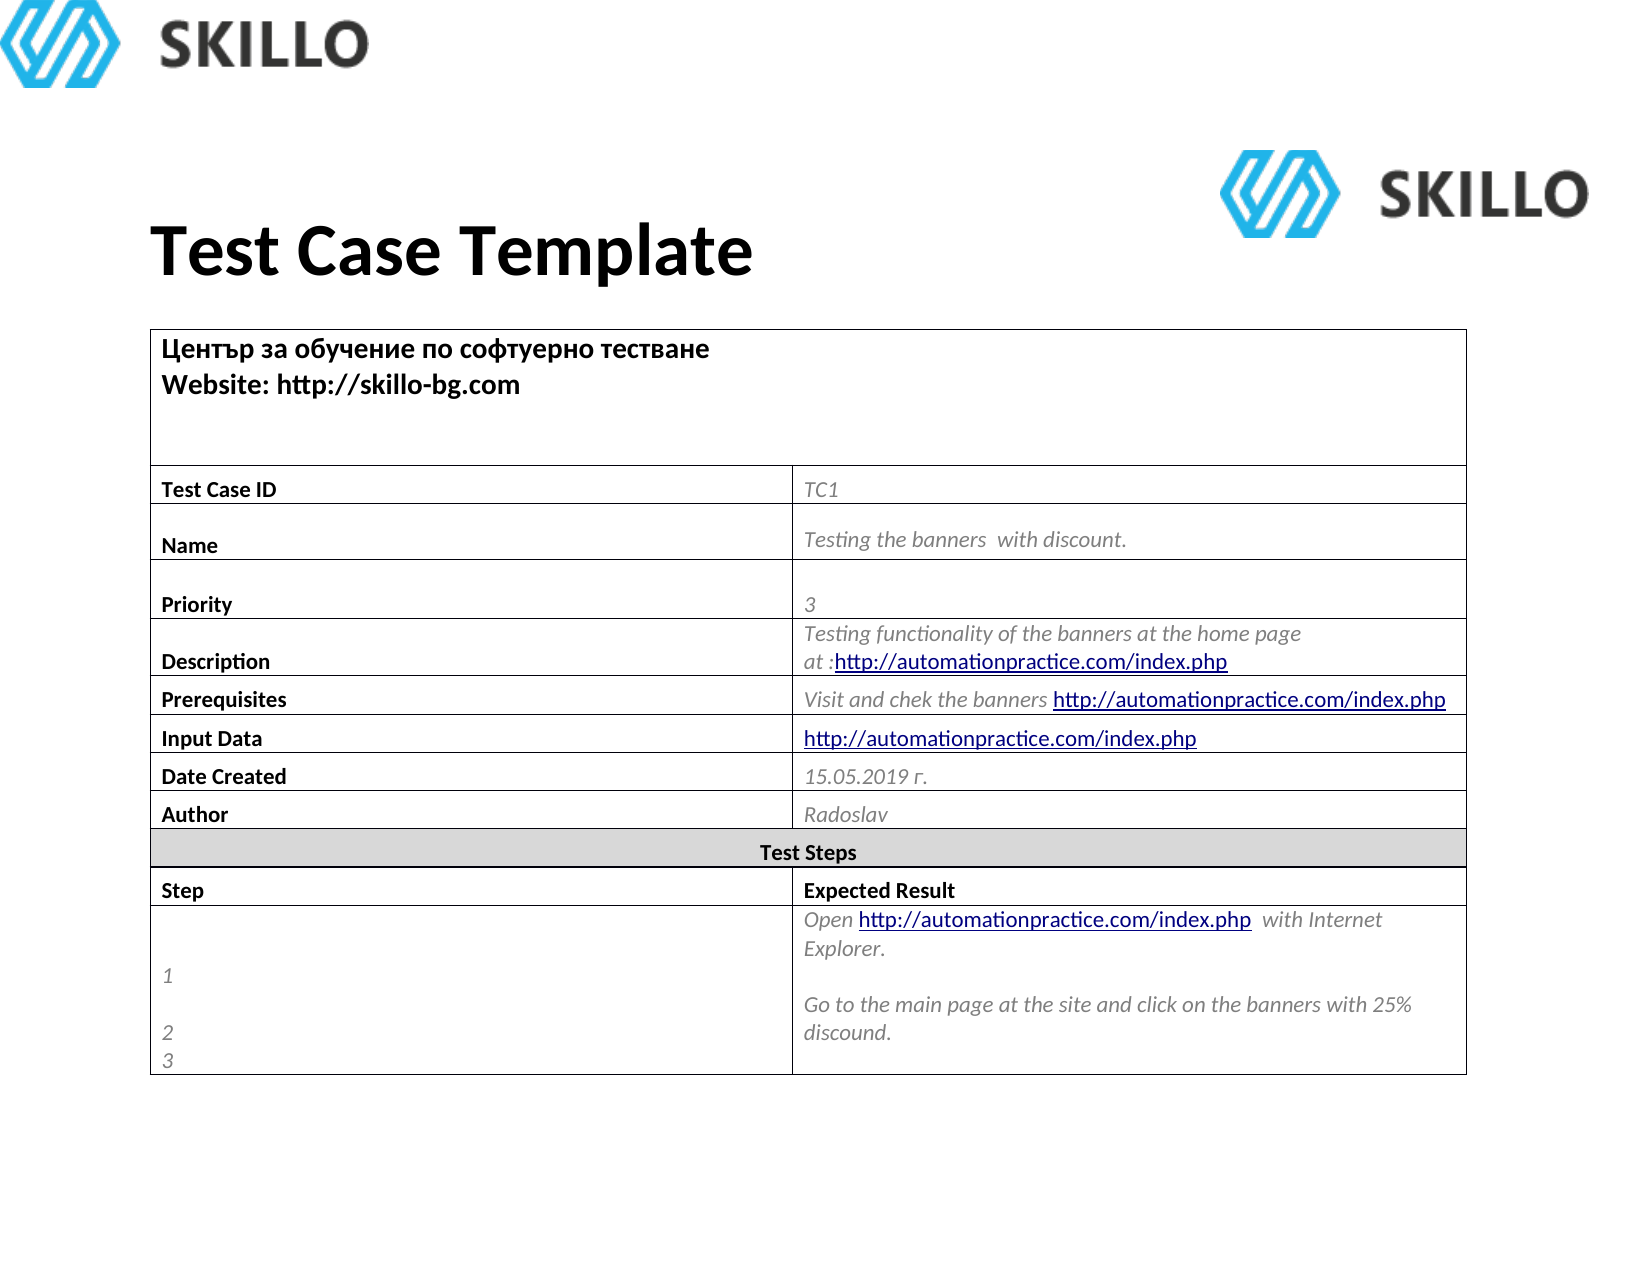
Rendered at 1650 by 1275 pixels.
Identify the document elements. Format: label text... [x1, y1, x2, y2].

picture [0, 0, 369, 88]
table_cell 3 [793, 560, 1466, 618]
table_cell Step [151, 868, 792, 904]
table_cell http://automationpractice.com/index.php [793, 715, 1466, 752]
table_cell Test Steps [151, 829, 1466, 866]
text Test Case Template [150, 203, 1500, 294]
table_cell Testing the banners with discount. [793, 504, 1466, 559]
table_header Център за обучение по софтуерно тестване Website: http://skillo-bg.com [151, 330, 1466, 464]
table_cell 1 2 3 [151, 906, 792, 1074]
table_cell Priority [151, 560, 792, 618]
table_cell Visit and chek the banners http://automationpractice.com/index.php [793, 676, 1466, 713]
table_cell Radoslav [793, 791, 1466, 828]
table_cell Expected Result [793, 868, 1466, 904]
table_cell Author [151, 791, 792, 828]
table_cell Input Data [151, 715, 792, 752]
table_cell Testing functionality of the banners at the home page at :http://automationpractice.com/index.php [793, 619, 1466, 675]
picture [1220, 150, 1589, 238]
table_cell Open http://automationpractice.com/index.php with Internet Explorer. Go to the main page at the site and click on the banners with 25% discound. [793, 906, 1466, 1074]
table_cell Description [151, 619, 792, 675]
table_cell Test Case ID [151, 466, 792, 503]
table_cell Name [151, 504, 792, 559]
table_cell 15.05.2019 г. [793, 753, 1466, 790]
table_cell Date Created [151, 753, 792, 790]
table_cell TC1 [793, 466, 1466, 503]
table_cell Prerequisites [151, 676, 792, 713]
